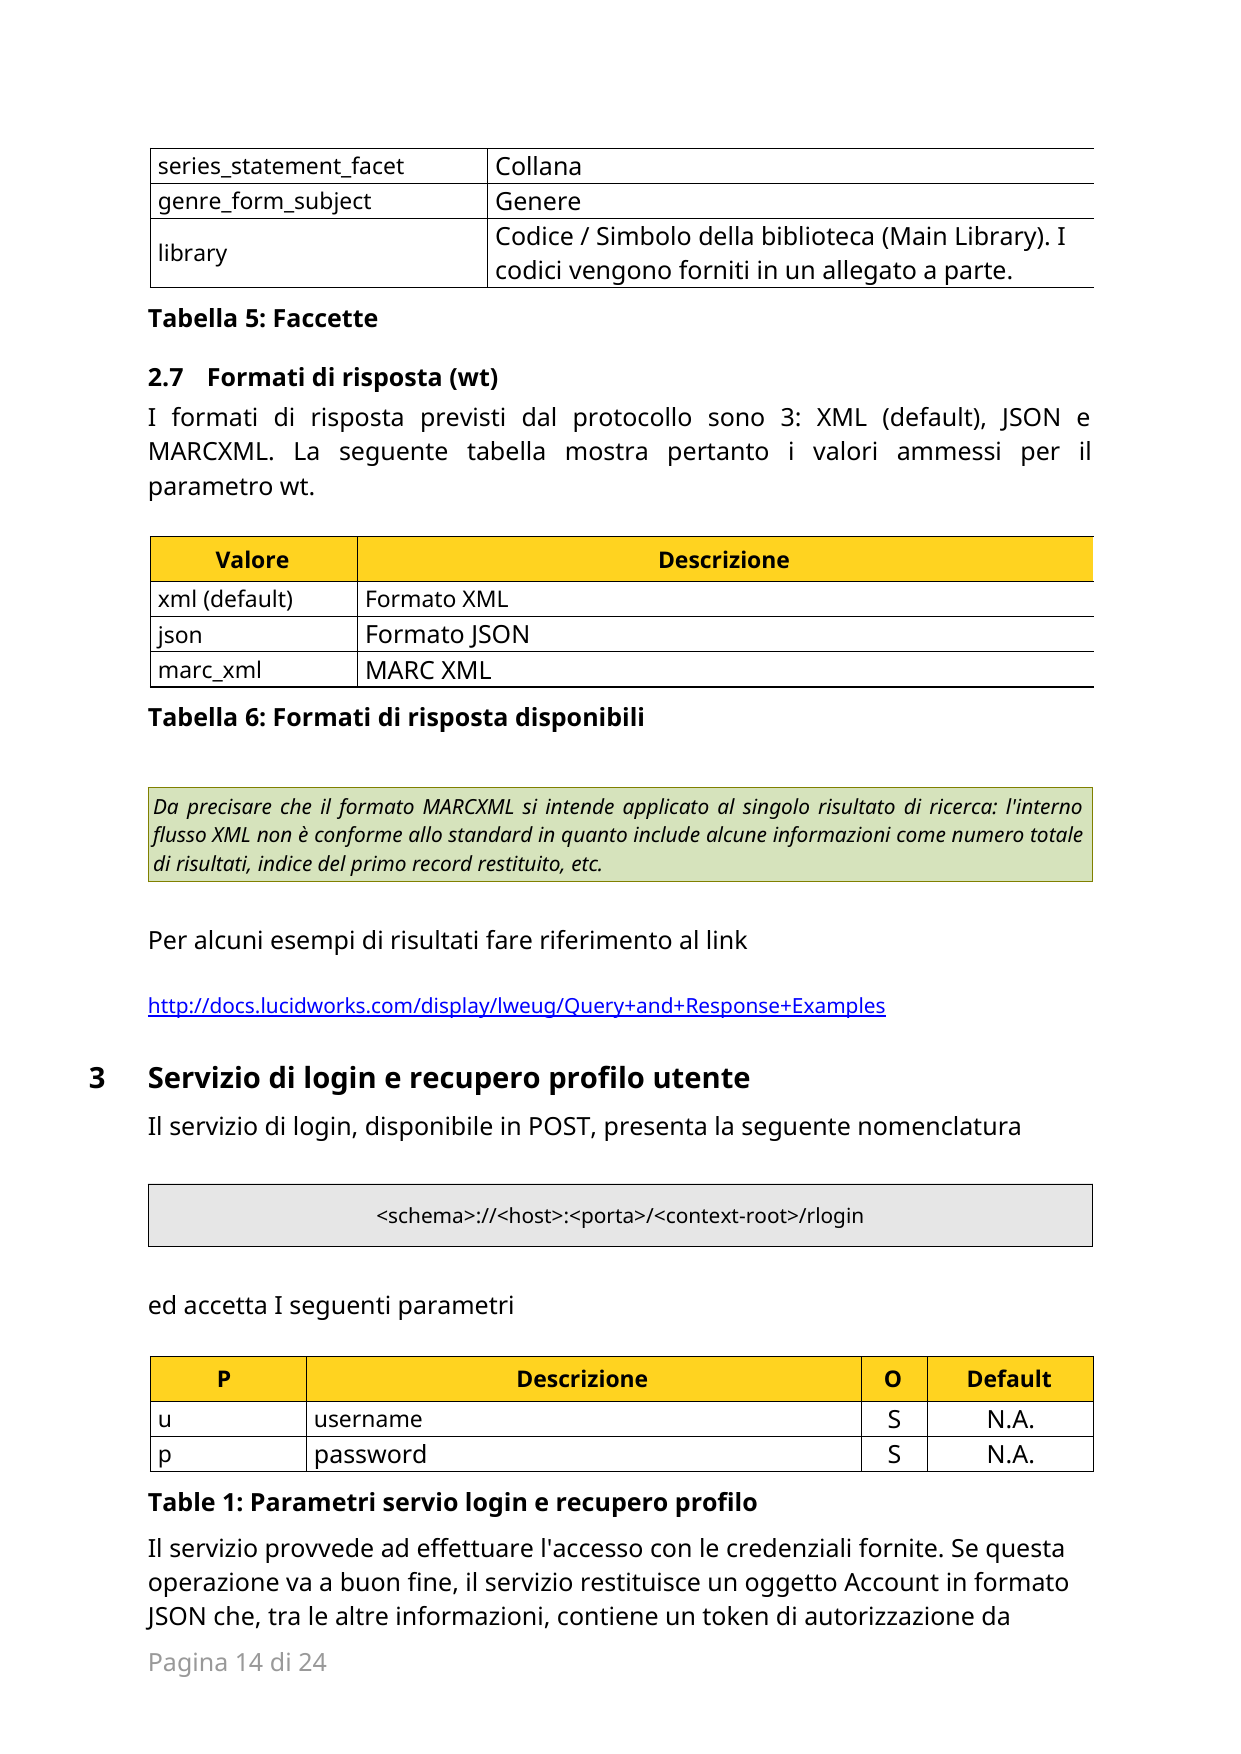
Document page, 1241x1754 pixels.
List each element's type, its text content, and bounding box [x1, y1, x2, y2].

table_header Valore [151, 537, 357, 581]
table_cell series_statement_facet [151, 149, 487, 183]
table_cell p [151, 1437, 306, 1471]
table_cell Codice / Simbolo della biblioteca (Main Library). I codici vengono forniti in un allegato a parte. [488, 219, 1093, 287]
table_cell xml (default) [151, 582, 357, 616]
text Per alcuni esempi di risultati fare riferimento al link [148, 923, 1093, 957]
table_cell json [151, 617, 357, 651]
table_cell Formato JSON [358, 617, 1093, 651]
subtitle Servizio di login e recupero profilo utente [88, 1057, 1093, 1097]
table_cell username [307, 1402, 861, 1436]
text Il servizio provvede ad effettuare l'accesso con le credenziali fornite. Se questa operazione va a buon fine, il servizio restituisce un oggetto Account in formato JSON che, tra le altre informazioni, contiene un token di autorizzazione da [148, 1531, 1093, 1633]
table_header Descrizione [358, 537, 1093, 581]
table_cell library [151, 219, 487, 287]
table_cell marc_xml [151, 652, 357, 686]
table_cell Collana [488, 149, 1093, 183]
table_cell Formato XML [358, 582, 1093, 616]
text Il servizio di login, disponibile in POST, presenta la seguente nomenclatura [148, 1109, 1093, 1143]
table_cell S [862, 1402, 927, 1436]
table_cell Genere [488, 184, 1093, 218]
text ed accetta I seguenti parametri [148, 1288, 1093, 1322]
table_header P [151, 1357, 306, 1401]
table_cell u [151, 1402, 306, 1436]
text http://docs.lucidworks.com/display/lweug/Query+and+Response+Examples [148, 991, 1093, 1019]
table_header Descrizione [307, 1357, 861, 1401]
text I formati di risposta previsti dal protocollo sono 3: XML (default), JSON e MARCXML. La seguente tabella mostra pertanto i valori ammessi per il parametro wt. [148, 400, 1093, 502]
table_cell genre_form_subject [151, 184, 487, 218]
table_cell N.A. [928, 1402, 1093, 1436]
subtitle Formati di risposta (wt) [148, 360, 1093, 394]
list Da precisare che il formato MARCXML si intende applicato al singolo risultato di ricerca: l'interno flusso XML non è conforme allo standard in quanto include alcune informazioni come numero totale di risultati, indice del primo record restituito, etc. [149, 788, 1092, 881]
table_cell MARC XML [358, 652, 1093, 686]
table_cell password [307, 1437, 861, 1471]
table_cell N.A. [928, 1437, 1093, 1471]
table_cell S [862, 1437, 927, 1471]
table_header Default [928, 1357, 1093, 1401]
text Table 1: Parametri servio login e recupero profilo [148, 1484, 1093, 1518]
text <schema>://<host>:<porta>/<context-root>/rlogin [149, 1185, 1092, 1246]
table_header O [862, 1357, 927, 1401]
text Tabella 5: Faccette [148, 301, 1093, 335]
text Tabella 6: Formati di risposta disponibili [148, 700, 1093, 734]
